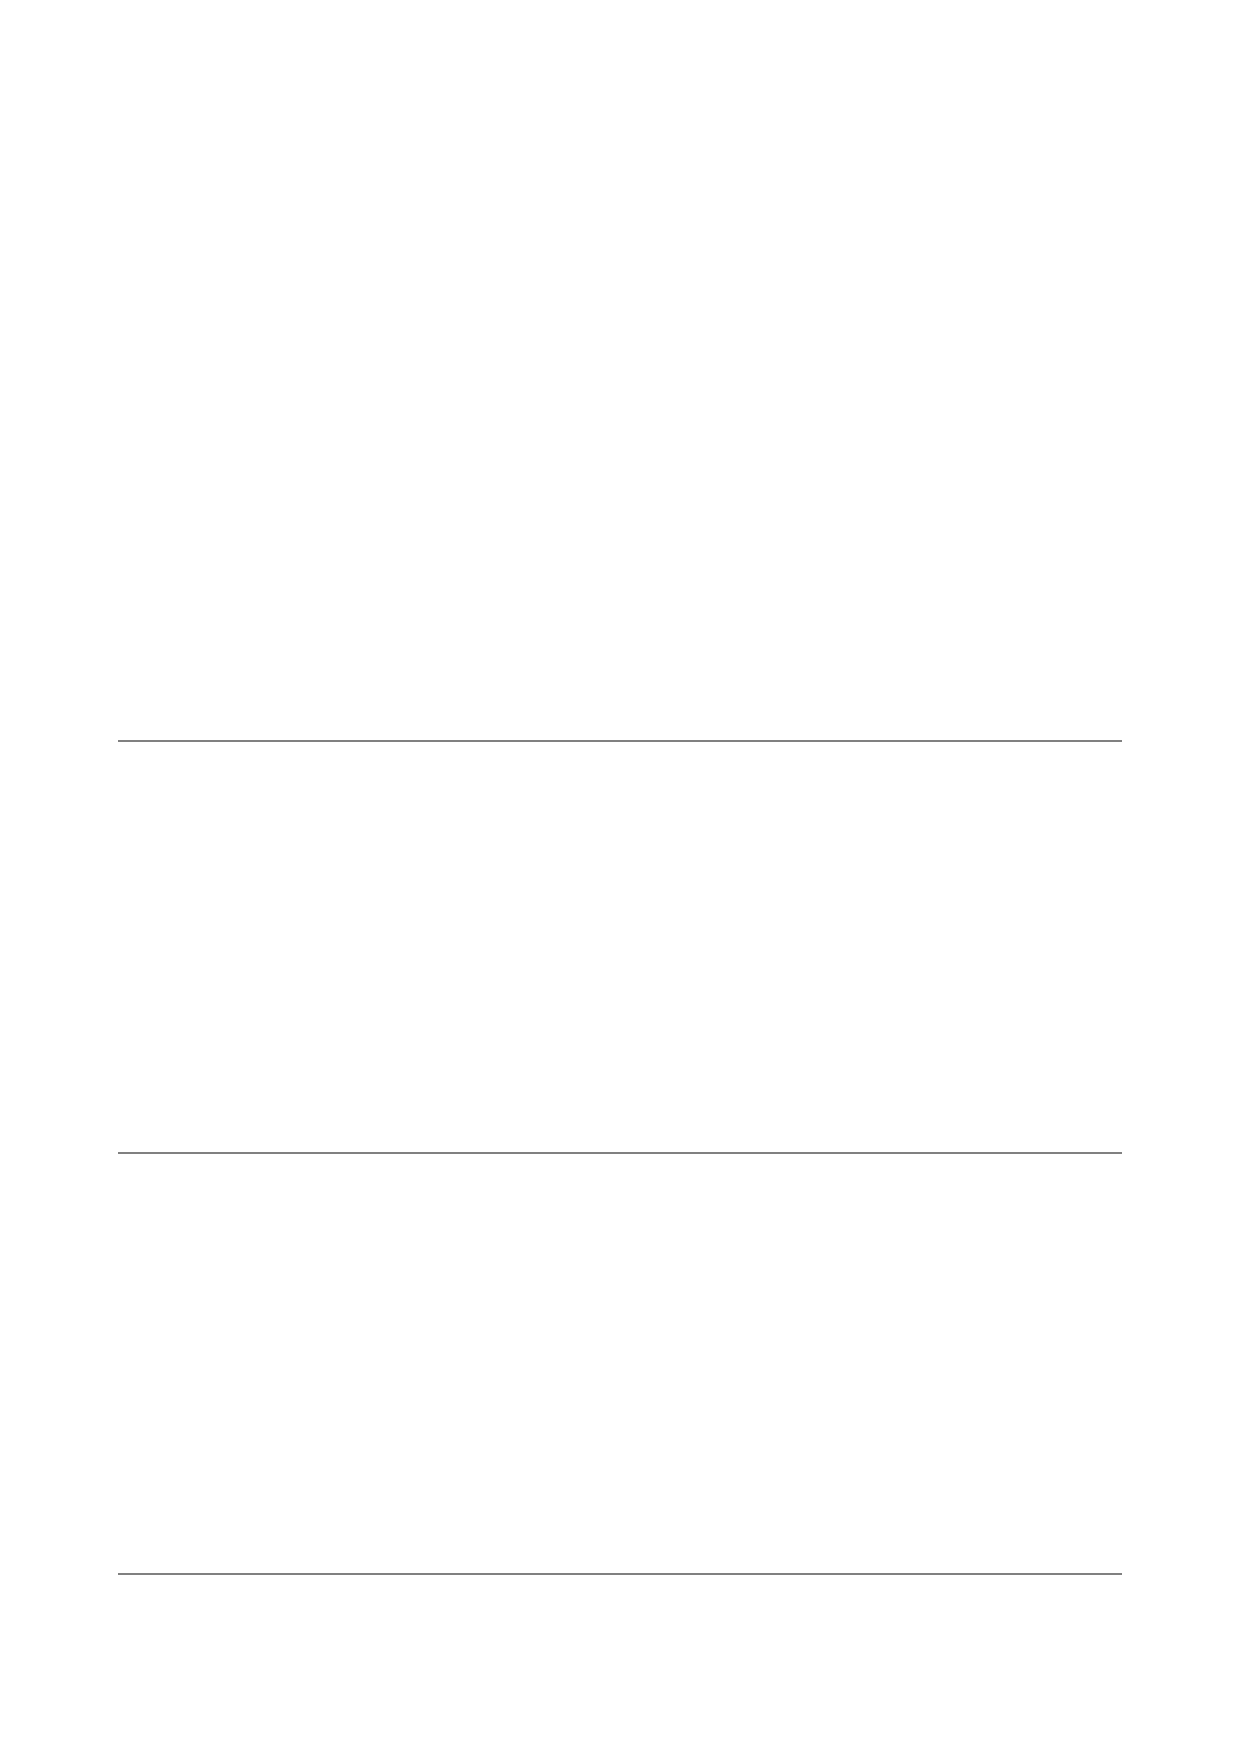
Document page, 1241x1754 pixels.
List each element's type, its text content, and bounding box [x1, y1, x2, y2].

text Обычно у функций-конструкторов или классов. [118, 268, 1122, 296]
text function User() {} [118, 315, 1122, 339]
text Фраза «Значение F.prototype должно быть либо объектом, либо null. Другие значения не будут работать» означает буквально следующее: [118, 1022, 1122, 1119]
text const u = new User(); [118, 440, 1122, 463]
text движок делает: [118, 493, 1122, 522]
text новый_объект.[[Prototype]] = F.prototype [118, 1425, 1122, 1449]
text console.log(obj.__proto__); // Object.prototype [118, 921, 1122, 945]
text new F() [118, 1325, 1122, 1348]
text console.log(User.prototype); [118, 339, 1122, 363]
text 👉 prototype — это "чертёж", откуда будут наследовать объекты, созданные через new. [118, 641, 1122, 707]
subtitle 🧠 Подробно и понятно [118, 118, 1122, 176]
subtitle 2️⃣ __proto__ — есть у каждого объекта [118, 791, 1122, 838]
text JavaScript должен взять F.prototype и использовать его как прототип для нового объекта: [118, 1378, 1122, 1407]
text То есть: [118, 593, 1122, 622]
subtitle ⭐ ВАЖНО: [118, 1207, 1122, 1264]
text Когда ты делаешь: [118, 392, 1122, 421]
text u.__proto__ = User.prototype [118, 540, 1122, 564]
text Когда ты вызываешь: [118, 1277, 1122, 1306]
text Например: [118, 850, 1122, 879]
text 👉 Но прототипом может быть только ОБЪЕКТ или null. Никакие другие типы (строка, число, булево, undefined и т.д.) не могут быть прототипами. [118, 1478, 1122, 1540]
text Это и есть прототип объекта, то есть объект, откуда он наследует методы. [118, 974, 1122, 1003]
subtitle 1️⃣ prototype — есть только у функций [118, 209, 1122, 255]
text const obj = {}; [118, 898, 1122, 921]
